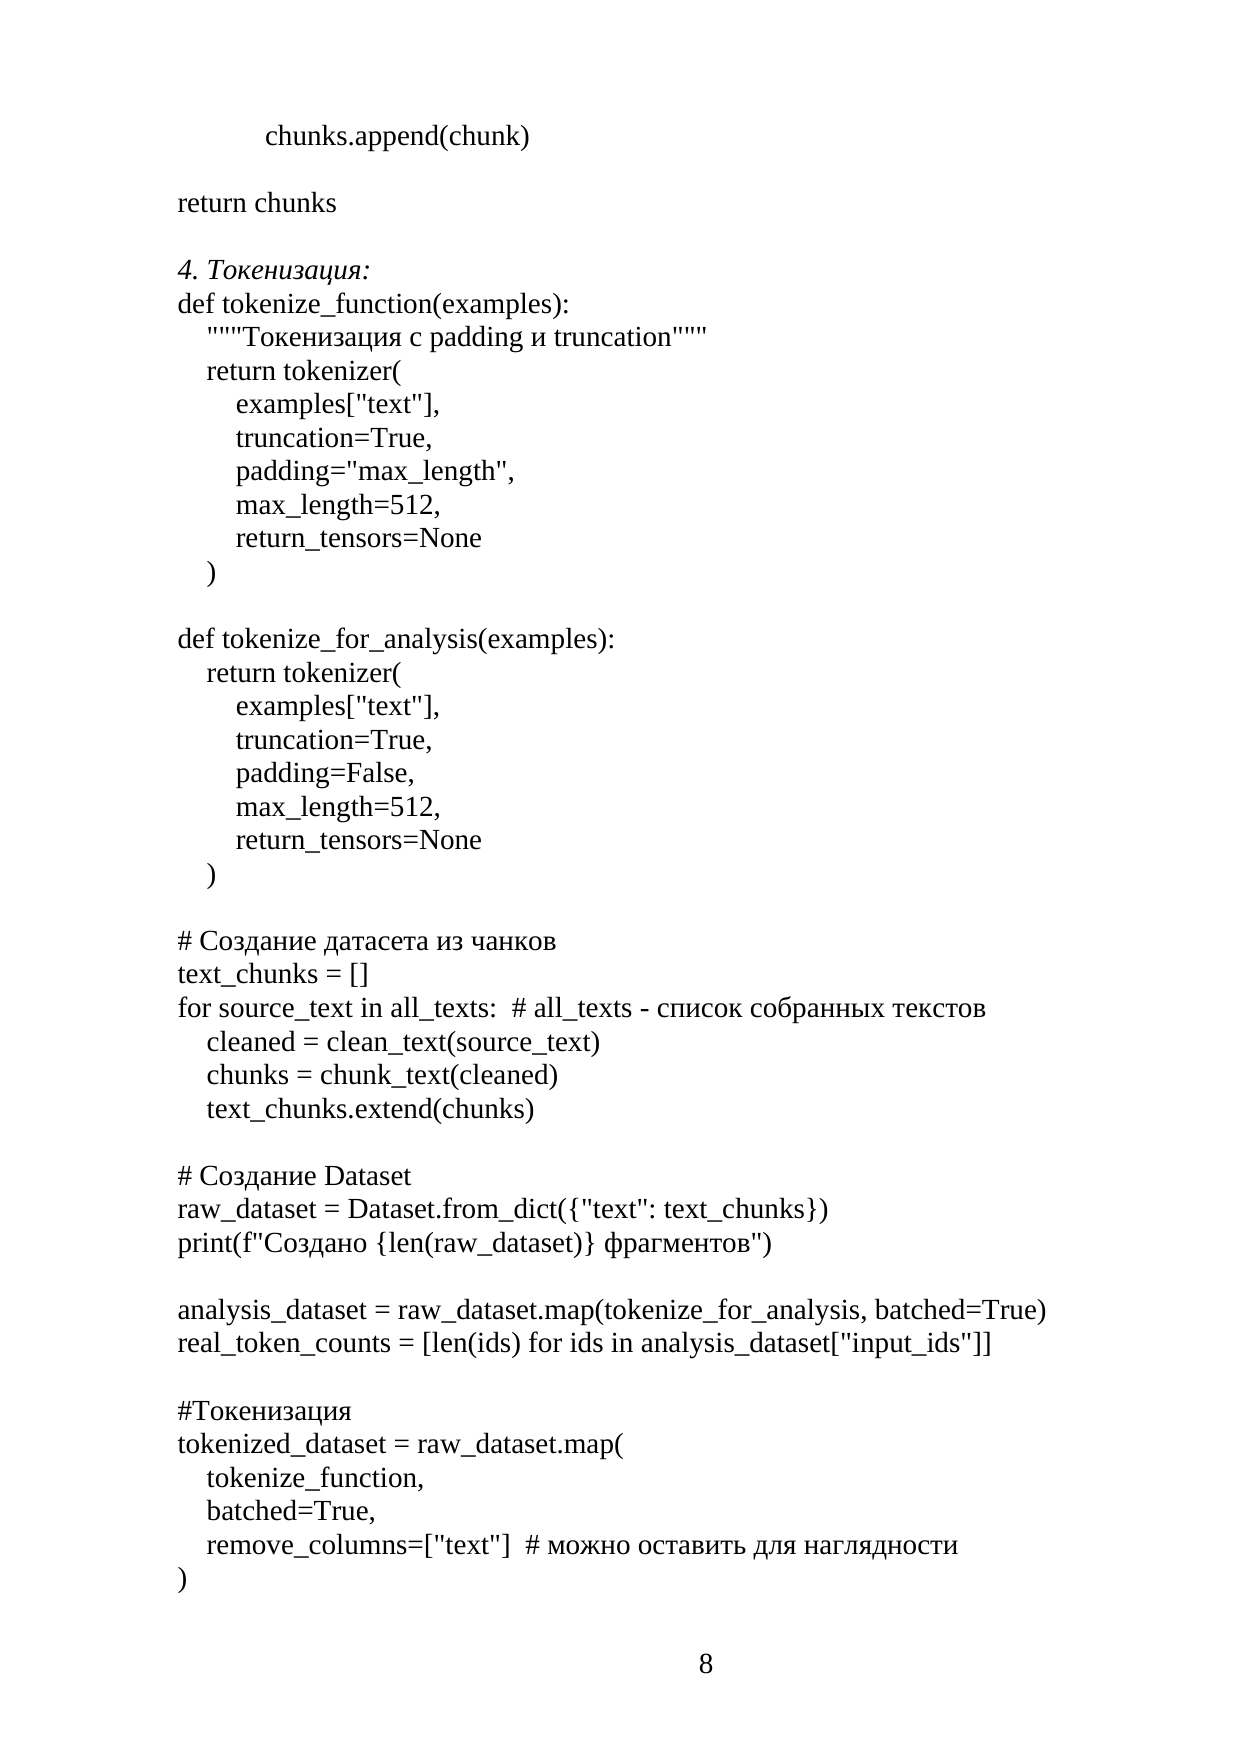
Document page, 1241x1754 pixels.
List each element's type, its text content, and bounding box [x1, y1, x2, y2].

text """Токенизация с padding и truncation""" [177, 319, 1152, 353]
text chunks = chunk_text(cleaned) [177, 1057, 1152, 1091]
text batched=True, [177, 1493, 1152, 1527]
text ) [177, 554, 1152, 588]
text real_token_counts = [len(ids) for ids in analysis_dataset["input_ids"]] [177, 1326, 1152, 1359]
text examples["text"], [177, 688, 1152, 722]
text 4. Токенизация: [177, 252, 1152, 286]
text return_tensors=None [177, 521, 1152, 554]
text return tokenizer( [177, 655, 1152, 688]
text return_tensors=None [177, 822, 1152, 856]
text max_length=512, [177, 789, 1152, 822]
text tokenized_dataset = raw_dataset.map( [177, 1426, 1152, 1460]
text return chunks [177, 185, 1152, 219]
text for source_text in all_texts: # all_texts - список собранных текстов [177, 990, 1152, 1024]
text text_chunks = [] [177, 957, 1152, 990]
text def tokenize_for_analysis(examples): [177, 621, 1152, 655]
text examples["text"], [177, 386, 1152, 420]
text tokenize_function, [177, 1460, 1152, 1493]
text cleaned = clean_text(source_text) [177, 1024, 1152, 1057]
text # Создание датасета из чанков [177, 923, 1152, 957]
text padding="max_length", [177, 453, 1152, 487]
text raw_dataset = Dataset.from_dict({"text": text_chunks}) [177, 1191, 1152, 1225]
text remove_columns=["text"] # можно оставить для наглядности [177, 1527, 1152, 1560]
text ) [177, 1560, 1152, 1594]
text text_chunks.extend(chunks) [177, 1091, 1152, 1124]
text chunks.append(chunk) [177, 118, 1152, 152]
text truncation=True, [177, 722, 1152, 755]
text padding=False, [177, 755, 1152, 789]
text max_length=512, [177, 487, 1152, 521]
text analysis_dataset = raw_dataset.map(tokenize_for_analysis, batched=True) [177, 1292, 1152, 1326]
text #Токенизация [177, 1393, 1152, 1426]
text print(f"Создано {len(raw_dataset)} фрагментов") [177, 1225, 1152, 1258]
text # Создание Dataset [177, 1158, 1152, 1191]
text return tokenizer( [177, 353, 1152, 386]
text truncation=True, [177, 420, 1152, 453]
text def tokenize_function(examples): [177, 286, 1152, 319]
text ) [177, 856, 1152, 889]
